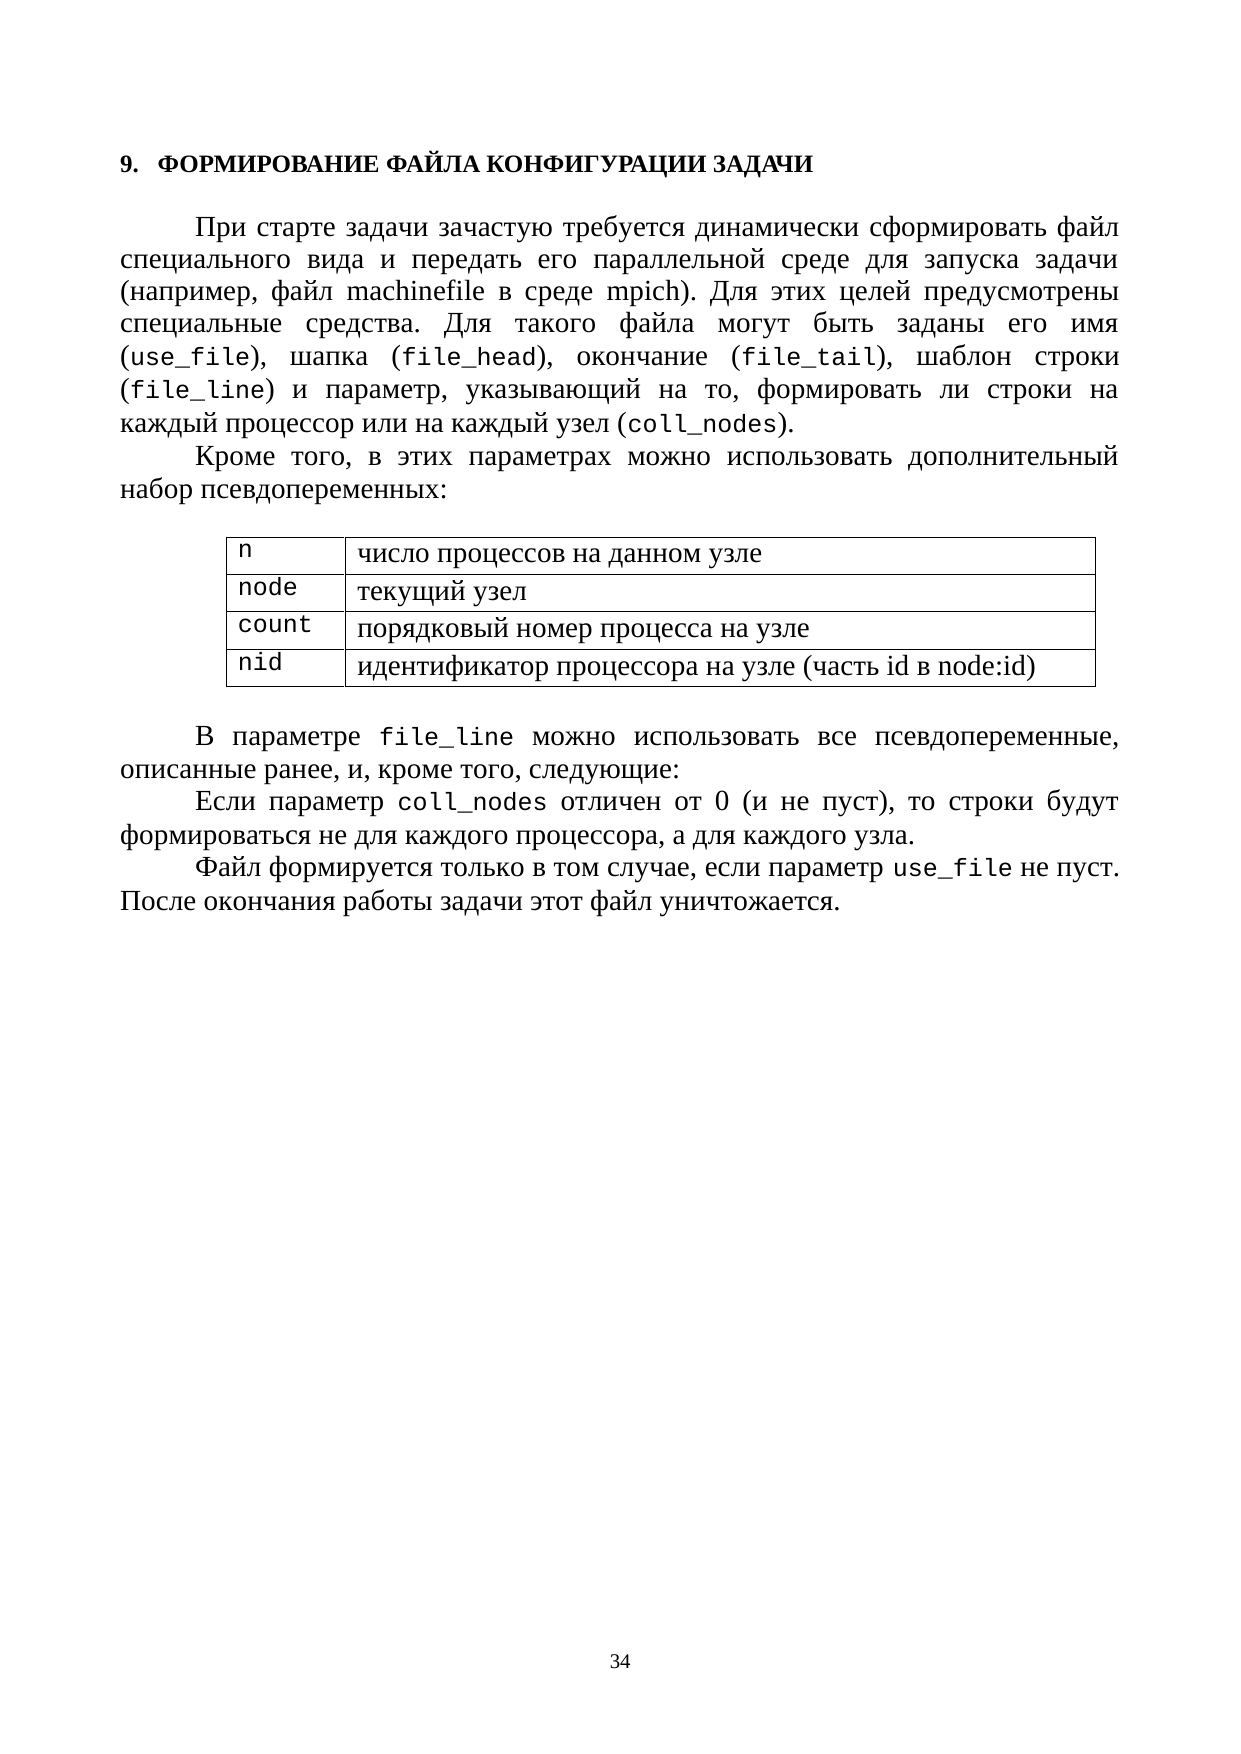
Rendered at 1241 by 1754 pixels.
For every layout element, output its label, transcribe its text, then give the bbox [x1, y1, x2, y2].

text В параметре file_line можно использовать все псевдопеременные, описанные ранее, и, кроме того, следующие: [120, 719, 1120, 785]
text Если параметр coll_nodes отличен от 0 (и не пуст), то строки будут формироваться не для каждого процессора, а для каждого узла. [120, 785, 1120, 851]
table_cell node [227, 575, 344, 611]
table_header число процессов на данном узле [346, 538, 1095, 574]
table_cell порядковый номер процесса на узле [346, 612, 1095, 649]
text При старте задачи зачастую требуется динамически сформировать файл специального вида и передать его параллельной среде для запуска задачи (например, файл machinefile в среде mpich). Для этих целей предусмотрены специальные средства. Для такого файла могут быть заданы его имя (use_file), шапка (file_head), окончание (file_tail), шаблон строки (file_line) и параметр, указывающий на то, формировать ли строки на каждый процессор или на каждый узел (coll_nodes). [120, 210, 1120, 440]
table_cell nid [227, 650, 344, 686]
subtitle Формирование файла конфигурации задачи [120, 150, 1120, 178]
text Кроме того, в этих параметрах можно использовать дополнительный набор псевдопеременных: [120, 440, 1120, 504]
table_header n [227, 538, 344, 574]
table_cell идентификатор процессора на узле (часть id в node:id) [346, 650, 1095, 686]
table_cell текущий узел [346, 575, 1095, 611]
text Файл формируется только в том случае, если параметр use_file не пуст. После окончания работы задачи этот файл уничтожается. [120, 851, 1120, 916]
table_cell count [227, 612, 344, 649]
